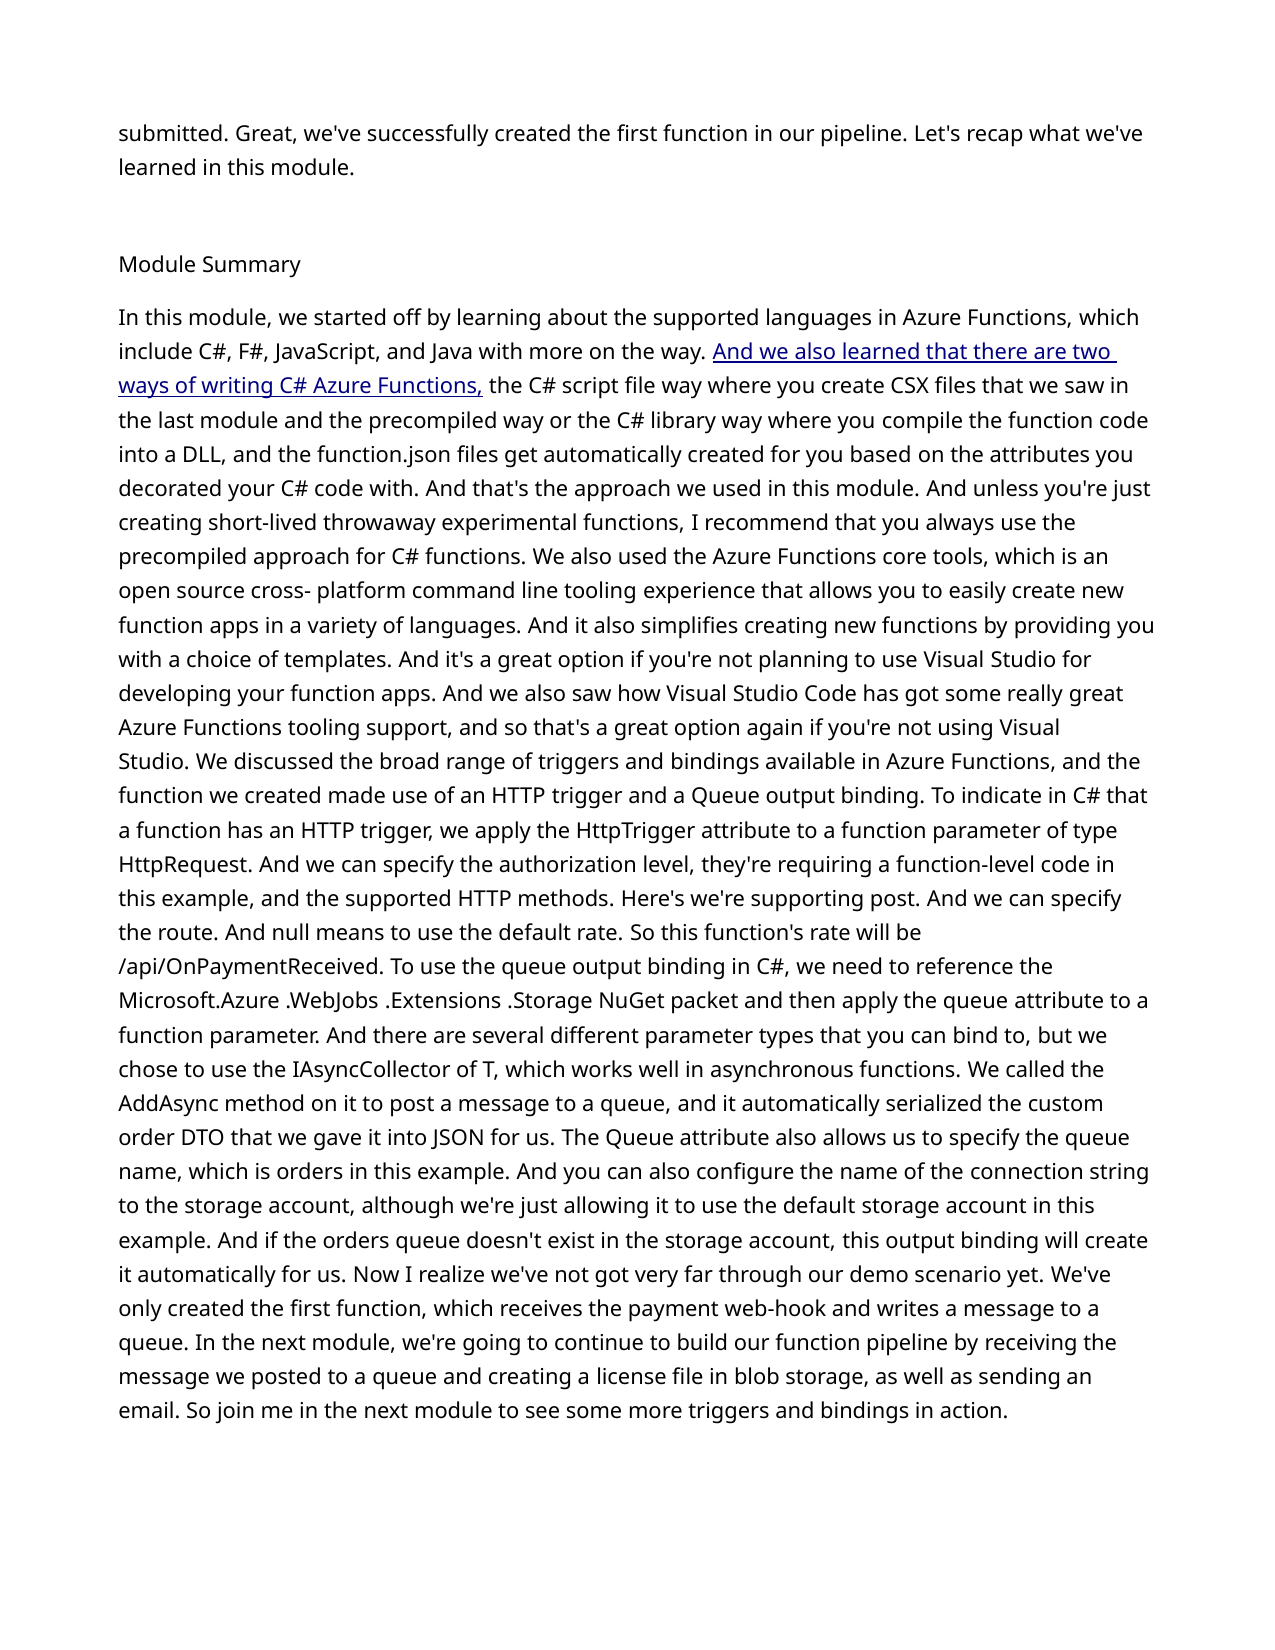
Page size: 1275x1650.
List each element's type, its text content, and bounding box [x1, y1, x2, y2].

subtitle Module Summary [118, 249, 1157, 279]
text In this module, we started off by learning about the supported languages in Azure Functions, which include C#, F#, JavaScript, and Java with more on the way. And we also learned that there are two ways of writing C# Azure Functions, the C# script file way where you create CSX files that we saw in the last module and the precompiled way or the C# library way where you compile the function code into a DLL, and the function.json files get automatically created for you based on the attributes you decorated your C# code with. And that's the approach we used in this module. And unless you're just creating short-lived throwaway experimental functions, I recommend that you always use the precompiled approach for C# functions. We also used the Azure Functions core tools, which is an open source cross- platform command line tooling experience that allows you to easily create new function apps in a variety of languages. And it also simplifies creating new functions by providing you with a choice of templates. And it's a great option if you're not planning to use Visual Studio for developing your function apps. And we also saw how Visual Studio Code has got some really great Azure Functions tooling support, and so that's a great option again if you're not using Visual Studio. We discussed the broad range of triggers and bindings available in Azure Functions, and the function we created made use of an HTTP trigger and a Queue output binding. To indicate in C# that a function has an HTTP trigger, we apply the HttpTrigger attribute to a function parameter of type HttpRequest. And we can specify the authorization level, they're requiring a function-level code in this example, and the supported HTTP methods. Here's we're supporting post. And we can specify the route. And null means to use the default rate. So this function's rate will be /api/OnPaymentReceived. To use the queue output binding in C#, we need to reference the Microsoft.Azure .WebJobs .Extensions .Storage NuGet packet and then apply the queue attribute to a function parameter. And there are several different parameter types that you can bind to, but we chose to use the IAsyncCollector of T, which works well in asynchronous functions. We called the AddAsync method on it to post a message to a queue, and it automatically serialized the custom order DTO that we gave it into JSON for us. The Queue attribute also allows us to specify the queue name, which is orders in this example. And you can also configure the name of the connection string to the storage account, although we're just allowing it to use the default storage account in this example. And if the orders queue doesn't exist in the storage account, this output binding will create it automatically for us. Now I realize we've not got very far through our demo scenario yet. We've only created the first function, which receives the payment web-hook and writes a message to a queue. In the next module, we're going to continue to build our function pipeline by receiving the message we posted to a queue and creating a license file in blob storage, as well as sending an email. So join me in the next module to see some more triggers and bindings in action. [118, 302, 1157, 1425]
text submitted. Great, we've successfully created the first function in our pipeline. Let's recap what we've learned in this module. [118, 118, 1157, 182]
